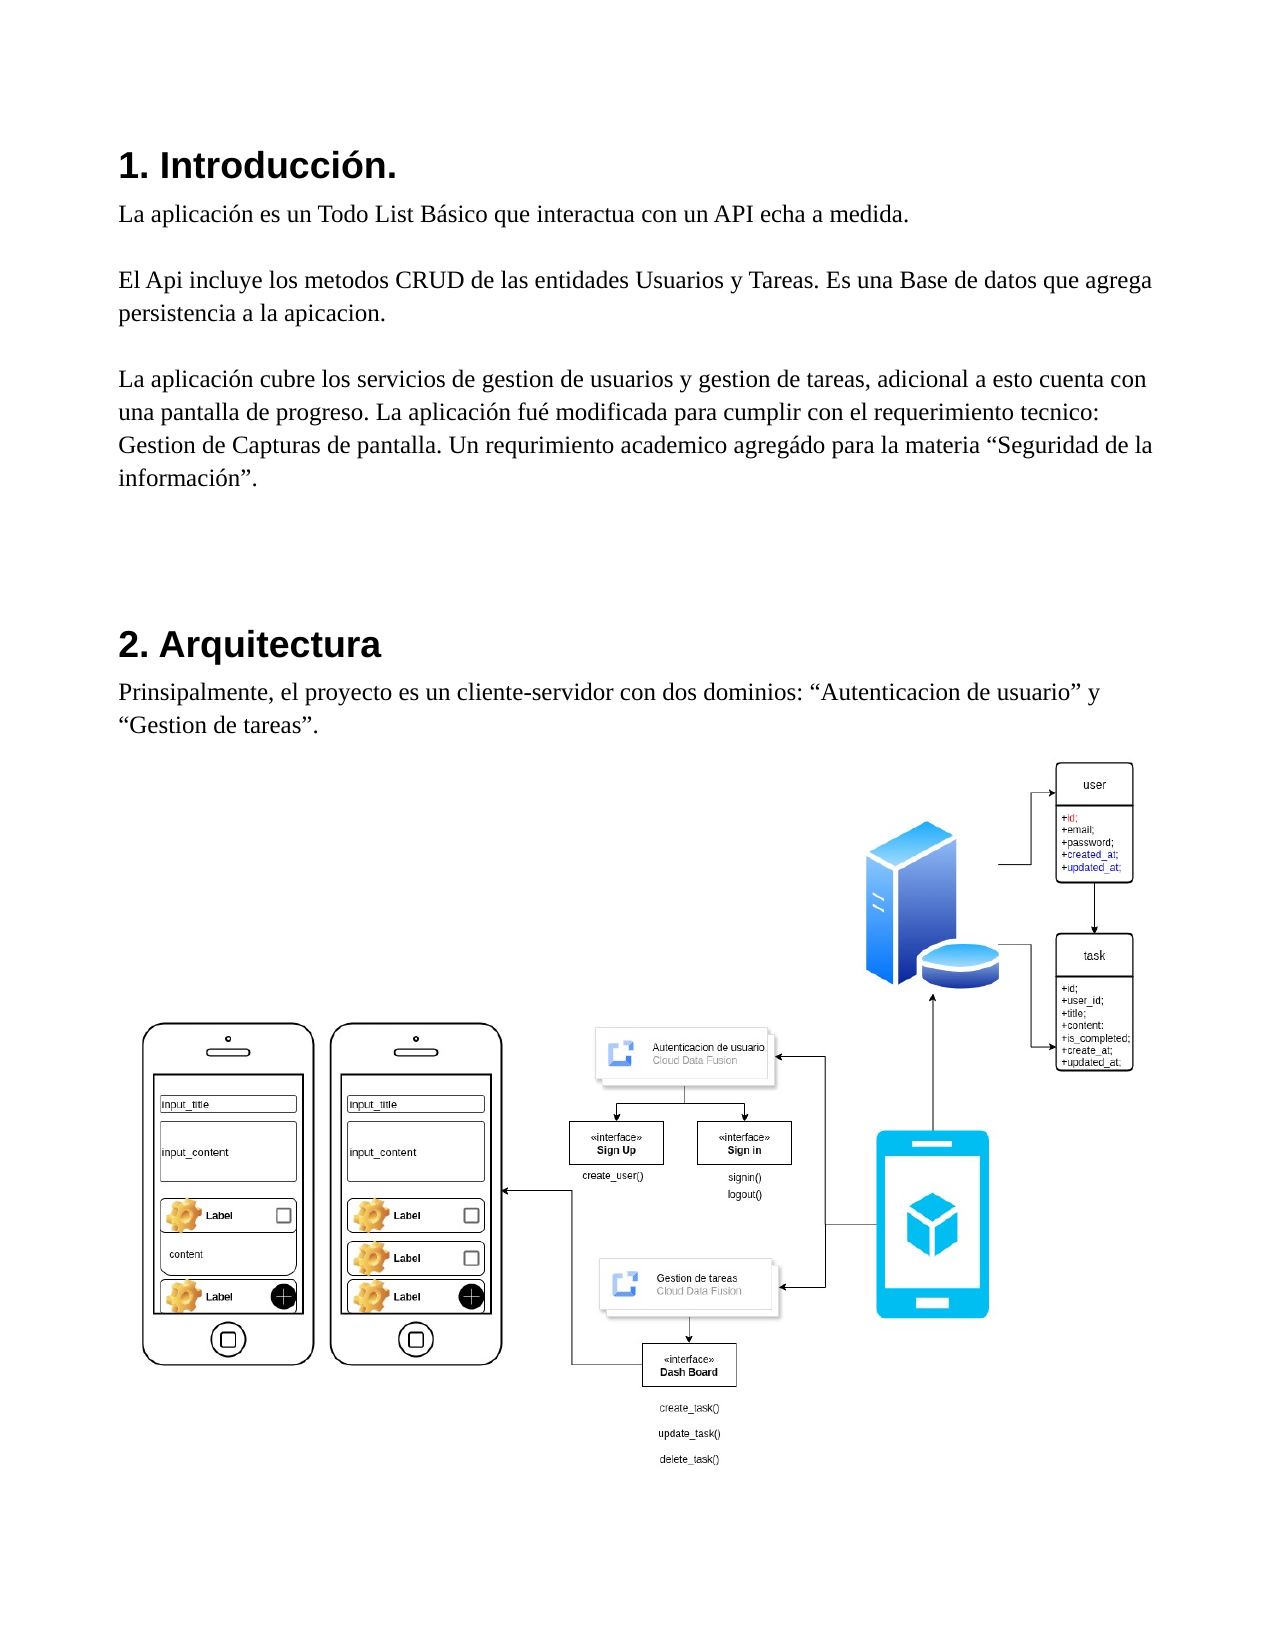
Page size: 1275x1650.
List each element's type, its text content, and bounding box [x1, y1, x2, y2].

text Prinsipalmente, el proyecto es un cliente-servidor con dos dominios: “Autenticacion de usuario” y “Gestion de tareas”. [118, 677, 1157, 739]
picture [137, 758, 1138, 1476]
subtitle 1. Introducción. [118, 143, 1157, 186]
text La aplicación es un Todo List Básico que interactua con un API echa a medida. El Api incluye los metodos CRUD de las entidades Usuarios y Tareas. Es una Base de datos que agrega persistencia a la apicacion. La aplicación cubre los servicios de gestion de usuarios y gestion de tareas, adicional a esto cuenta con una pantalla de progreso. La aplicación fué modificada para cumplir con el requerimiento tecnico: Gestion de Capturas de pantalla. Un requrimiento academico agregádo para la materia “Seguridad de la información”. [118, 199, 1157, 492]
subtitle 2. Arquitectura [118, 536, 1157, 665]
